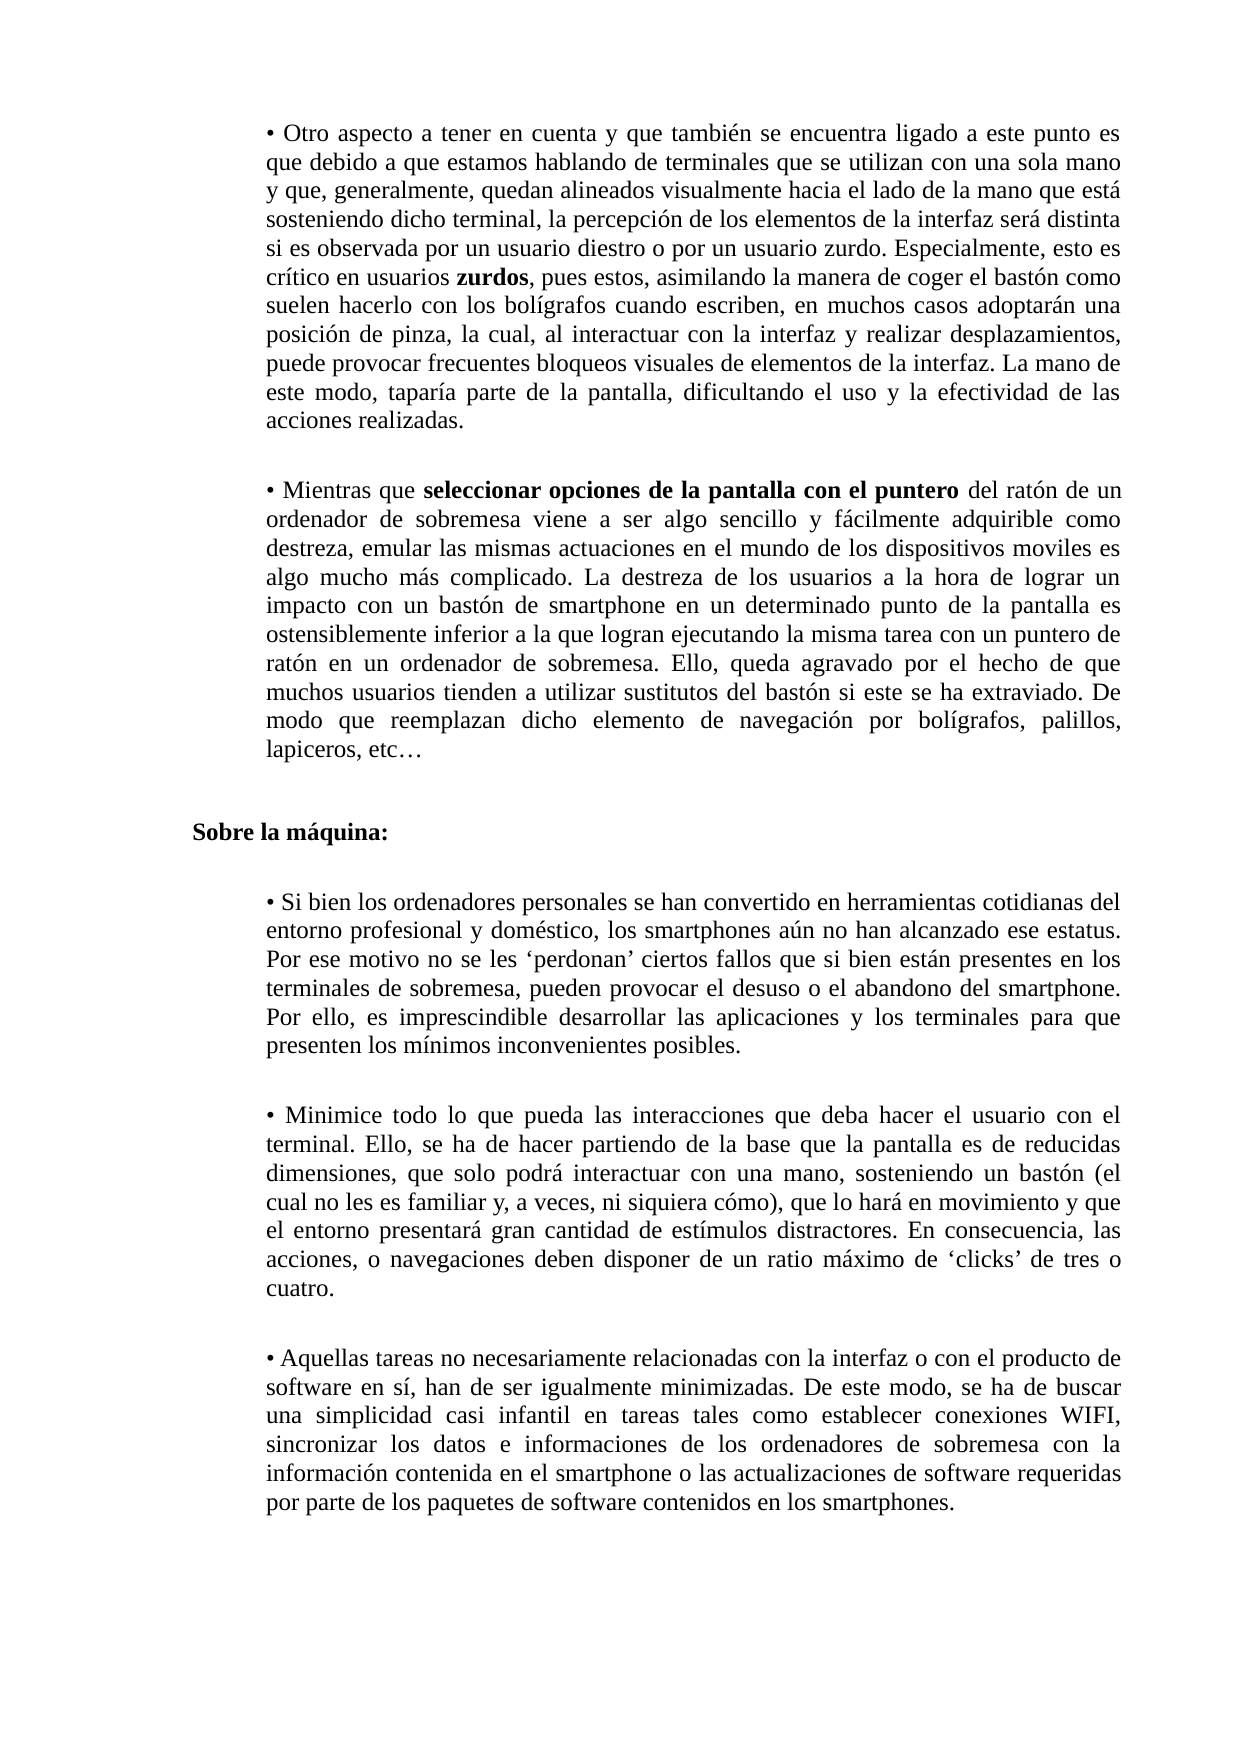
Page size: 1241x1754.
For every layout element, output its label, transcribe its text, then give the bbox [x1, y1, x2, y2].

text • Mientras que seleccionar opciones de la pantalla con el puntero del ratón de un ordenador de sobremesa viene a ser algo sencillo y fácilmente adquirible como destreza, emular las mismas actuaciones en el mundo de los dispositivos moviles es algo mucho más complicado. La destreza de los usuarios a la hora de lograr un impacto con un bastón de smartphone en un determinado punto de la pantalla es ostensiblemente inferior a la que logran ejecutando la misma tarea con un puntero de ratón en un ordenador de sobremesa. Ello, queda agravado por el hecho de que muchos usuarios tienden a utilizar sustitutos del bastón si este se ha extraviado. De modo que reemplazan dicho elemento de navegación por bolígrafos, palillos, lapiceros, etc… [266, 447, 1122, 763]
text • Minimice todo lo que pueda las interacciones que deba hacer el usuario con el terminal. Ello, se ha de hacer partiendo de la base que la pantalla es de reducidas dimensiones, que solo podrá interactuar con una mano, sosteniendo un bastón (el cual no les es familiar y, a veces, ni siquiera cómo), que lo hará en movimiento y que el entorno presentará gran cantidad de estímulos distractores. En consecuencia, las acciones, o navegaciones deben disponer de un ratio máximo de ‘clicks’ de tres o cuatro. [266, 1072, 1122, 1302]
text Sobre la máquina: [118, 817, 1122, 846]
text • Si bien los ordenadores personales se han convertido en herramientas cotidianas del entorno profesional y doméstico, los smartphones aún no han alcanzado ese estatus. Por ese motivo no se les ‘perdonan’ ciertos fallos que si bien están presentes en los terminales de sobremesa, pueden provocar el desuso o el abandono del smartphone. Por ello, es imprescindible desarrollar las aplicaciones y los terminales para que presenten los mínimos inconvenientes posibles. [266, 858, 1122, 1059]
text • Aquellas tareas no necesariamente relacionadas con la interfaz o con el producto de software en sí, han de ser igualmente minimizadas. De este modo, se ha de buscar una simplicidad casi infantil en tareas tales como establecer conexiones WIFI, sincronizar los datos e informaciones de los ordenadores de sobremesa con la información contenida en el smartphone o las actualizaciones de software requeridas por parte de los paquetes de software contenidos en los smartphones. [266, 1314, 1122, 1516]
text • Otro aspecto a tener en cuenta y que también se encuentra ligado a este punto es que debido a que estamos hablando de terminales que se utilizan con una sola mano y que, generalmente, quedan alineados visualmente hacia el lado de la mano que está sosteniendo dicho terminal, la percepción de los elementos de la interfaz será distinta si es observada por un usuario diestro o por un usuario zurdo. Especialmente, esto es crítico en usuarios zurdos, pues estos, asimilando la manera de coger el bastón como suelen hacerlo con los bolígrafos cuando escriben, en muchos casos adoptarán una posición de pinza, la cual, al interactuar con la interfaz y realizar desplazamientos, puede provocar frecuentes bloqueos visuales de elementos de la interfaz. La mano de este modo, taparía parte de la pantalla, dificultando el uso y la efectividad de las acciones realizadas. [266, 118, 1122, 434]
